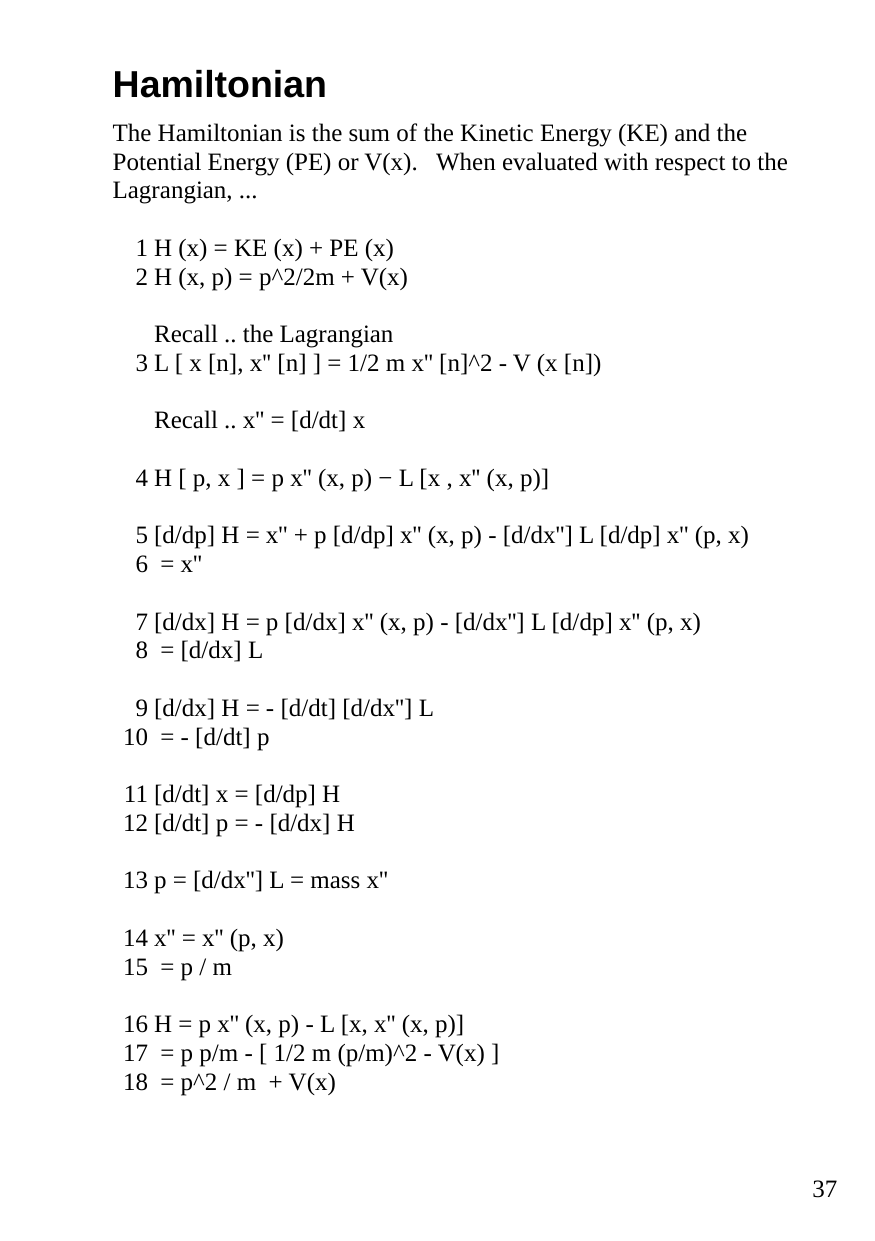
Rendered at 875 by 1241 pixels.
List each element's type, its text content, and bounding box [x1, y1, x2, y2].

table_cell [106, 1096, 151, 1124]
table_cell 7 [106, 607, 151, 636]
table_cell = - [d/dt] p [151, 722, 809, 751]
table_cell [106, 291, 151, 319]
table_cell [106, 894, 151, 923]
table_cell 18 [106, 1067, 151, 1096]
table_cell 17 [106, 1038, 151, 1067]
table_cell [106, 981, 151, 1009]
table_cell [151, 434, 809, 463]
table_cell 10 [106, 722, 151, 751]
table_header 1 [106, 233, 151, 262]
table_cell [106, 434, 151, 463]
table_cell 8 [106, 636, 151, 664]
table_cell [151, 837, 809, 866]
table_cell 11 [106, 779, 151, 808]
table_cell [151, 751, 809, 779]
table_cell [106, 319, 151, 348]
table_cell [106, 578, 151, 607]
table_cell 9 [106, 693, 151, 722]
table_cell [d/dt] p = - [d/dx] H [151, 808, 809, 837]
table_cell = x'' [151, 549, 809, 578]
table_cell 6 [106, 549, 151, 578]
table_cell = p^2 / m + V(x) [151, 1067, 809, 1096]
table_cell p = [d/dx''] L = mass x'' [151, 866, 809, 894]
table_cell L [ x [n], x'' [n] ] = 1/2 m x'' [n]^2 - V (x [n]) [151, 348, 809, 377]
table_cell [106, 492, 151, 521]
table_cell [151, 981, 809, 1009]
text The Hamiltonian is the sum of the Kinetic Energy (KE) and the Potential Energy (PE) or V(x). When evaluated with respect to the Lagrangian, ... [112, 118, 837, 204]
table_cell = [d/dx] L [151, 636, 809, 664]
table_cell [106, 837, 151, 866]
table_cell 14 [106, 923, 151, 952]
table_cell [151, 664, 809, 693]
table_cell 2 [106, 262, 151, 291]
table_cell [151, 377, 809, 406]
table_cell Recall .. x'' = [d/dt] x [151, 406, 809, 434]
table_cell [d/dx] H = p [d/dx] x'' (x, p) - [d/dx''] L [d/dp] x'' (p, x) [151, 607, 809, 636]
table_header H (x) = KE (x) + PE (x) [151, 233, 809, 262]
table_cell 12 [106, 808, 151, 837]
table_cell [106, 406, 151, 434]
table_cell 3 [106, 348, 151, 377]
table_cell [d/dx] H = - [d/dt] [d/dx''] L [151, 693, 809, 722]
table_cell 5 [106, 521, 151, 549]
table_cell H [ p, x ] = p x'' (x, p) − L [x , x'' (x, p)] [151, 463, 809, 492]
table_cell H (x, p) = p^2/2m + V(x) [151, 262, 809, 291]
table_cell [d/dt] x = [d/dp] H [151, 779, 809, 808]
table_cell H = p x'' (x, p) - L [x, x'' (x, p)] [151, 1009, 809, 1038]
table_cell 16 [106, 1009, 151, 1038]
table_cell Recall .. the Lagrangian [151, 319, 809, 348]
table_cell [106, 377, 151, 406]
subtitle Hamiltonian [112, 62, 837, 106]
table_cell = p / m [151, 952, 809, 981]
table_cell x'' = x'' (p, x) [151, 923, 809, 952]
table_cell [151, 1096, 809, 1124]
table_cell [151, 578, 809, 607]
table_cell [106, 664, 151, 693]
table_cell = p p/m - [ 1/2 m (p/m)^2 - V(x) ] [151, 1038, 809, 1067]
table_cell [151, 291, 809, 319]
table_cell [d/dp] H = x'' + p [d/dp] x'' (x, p) - [d/dx''] L [d/dp] x'' (p, x) [151, 521, 809, 549]
table_cell [106, 751, 151, 779]
table_cell 15 [106, 952, 151, 981]
table_cell [151, 492, 809, 521]
table_cell 13 [106, 866, 151, 894]
table_cell 4 [106, 463, 151, 492]
table_cell [151, 894, 809, 923]
